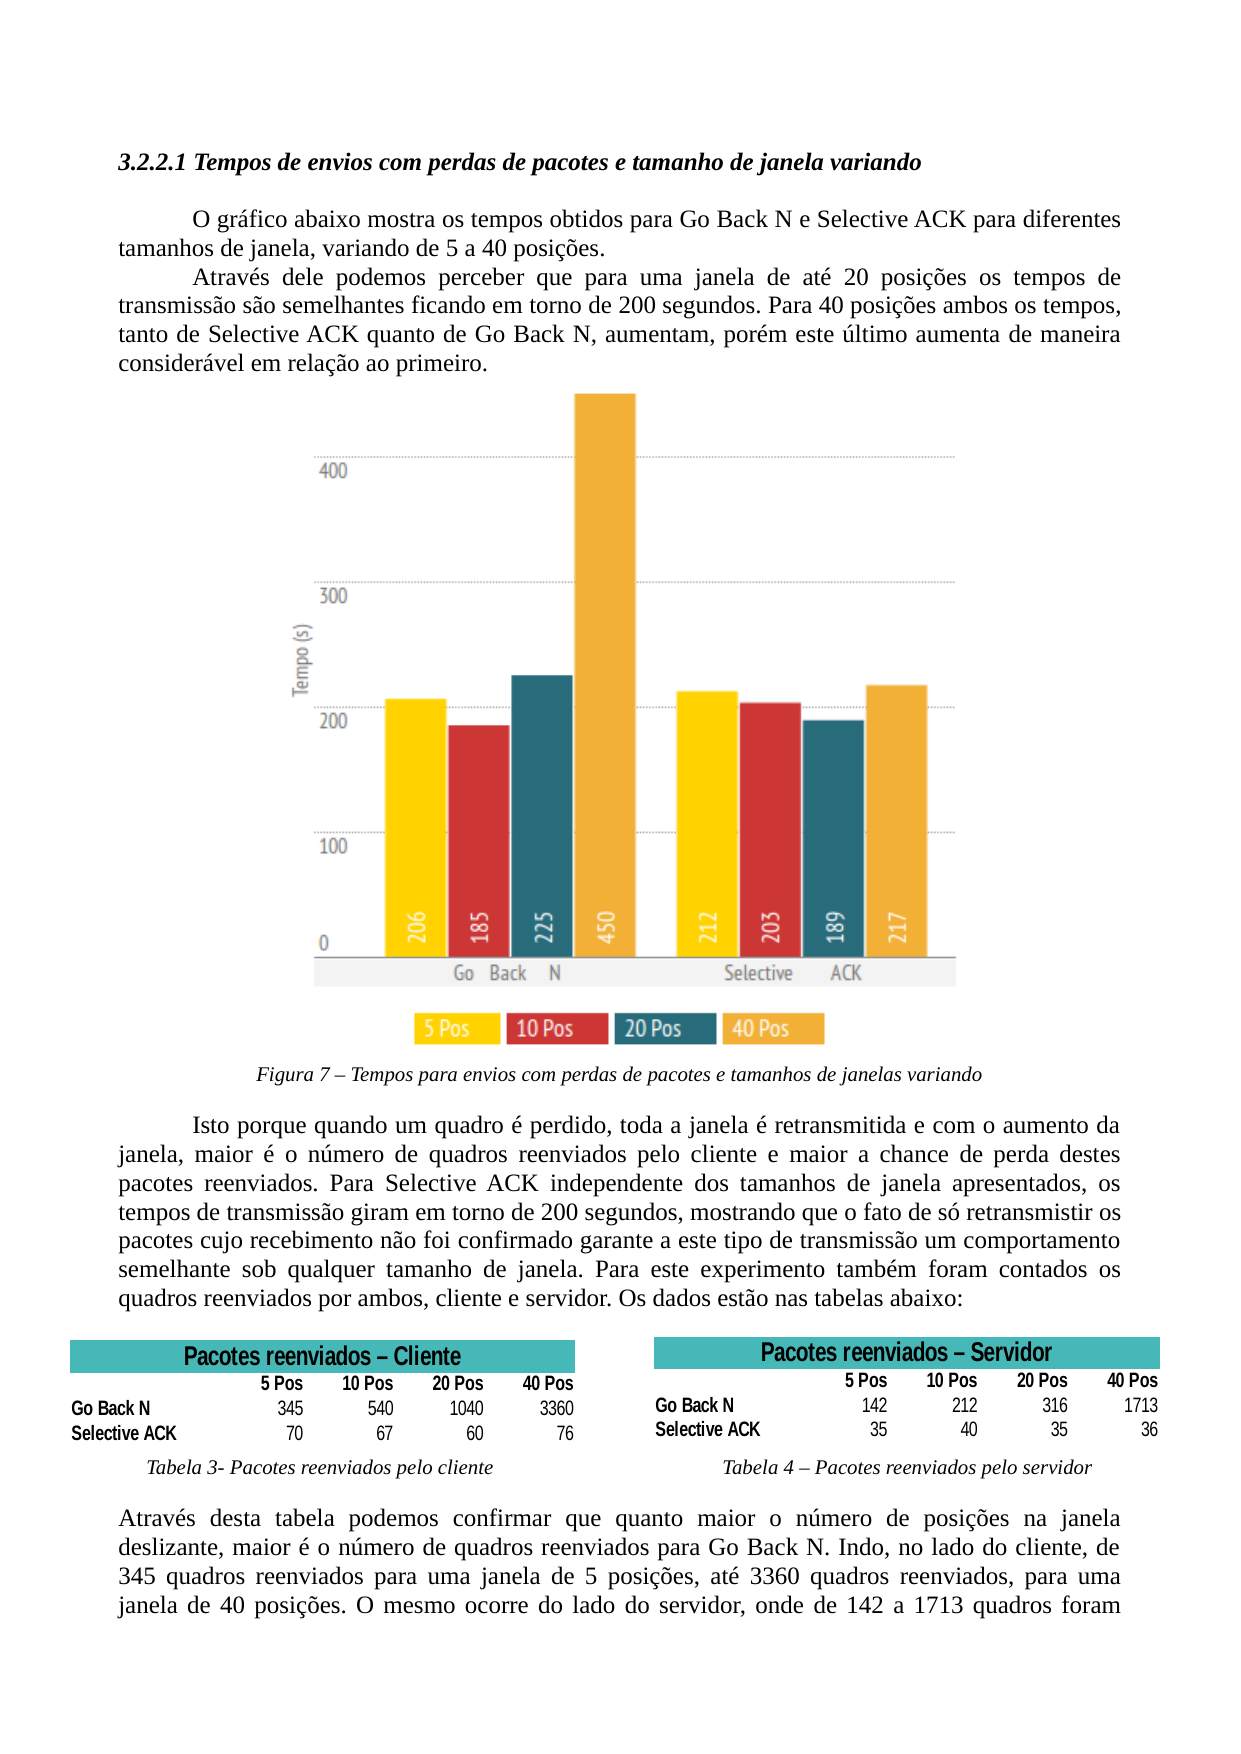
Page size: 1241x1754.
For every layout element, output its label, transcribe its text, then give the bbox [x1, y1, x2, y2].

text Isto porque quando um quadro é perdido, toda a janela é retransmitida e com o aumento da janela, maior é o número de quadros reenviados pelo cliente e maior a chance de perda destes pacotes reenviados. Para Selective ACK independente dos tamanhos de janela apresentados, os tempos de transmissão giram em torno de 200 segundos, mostrando que o fato de só retransmistir os pacotes cujo recebimento não foi confirmado garante a este tipo de transmissão um comportamento semelhante sob qualquer tamanho de janela. Para este experimento também foram contados os quadros reenviados por ambos, cliente e servidor. Os dados estão nas tabelas abaixo: [118, 1110, 1122, 1312]
text 3.2.2.1 Tempos de envios com perdas de pacotes e tamanho de janela variando [118, 147, 1122, 176]
text Tabela 3- Pacotes reenviados pelo cliente Tabela 4 – Pacotes reenviados pelo servidor [118, 1455, 1122, 1479]
picture [280, 383, 960, 1054]
text Figura 7 – Tempos para envios com perdas de pacotes e tamanhos de janelas variando [118, 1062, 1122, 1086]
text Através dele podemos perceber que para uma janela de até 20 posições os tempos de transmissão são semelhantes ficando em torno de 200 segundos. Para 40 posições ambos os tempos, tanto de Selective ACK quanto de Go Back N, aumentam, porém este último aumenta de maneira considerável em relação ao primeiro. [118, 262, 1122, 377]
text O gráfico abaixo mostra os tempos obtidos para Go Back N e Selective ACK para diferentes tamanhos de janela, variando de 5 a 40 posições. [118, 204, 1122, 262]
text Através desta tabela podemos confirmar que quanto maior o número de posições na janela deslizante, maior é o número de quadros reenviados para Go Back N. Indo, no lado do cliente, de 345 quadros reenviados para uma janela de 5 posições, até 3360 quadros reenviados, para uma janela de 40 posições. O mesmo ocorre do lado do servidor, onde de 142 a 1713 quadros foram [118, 1503, 1122, 1618]
